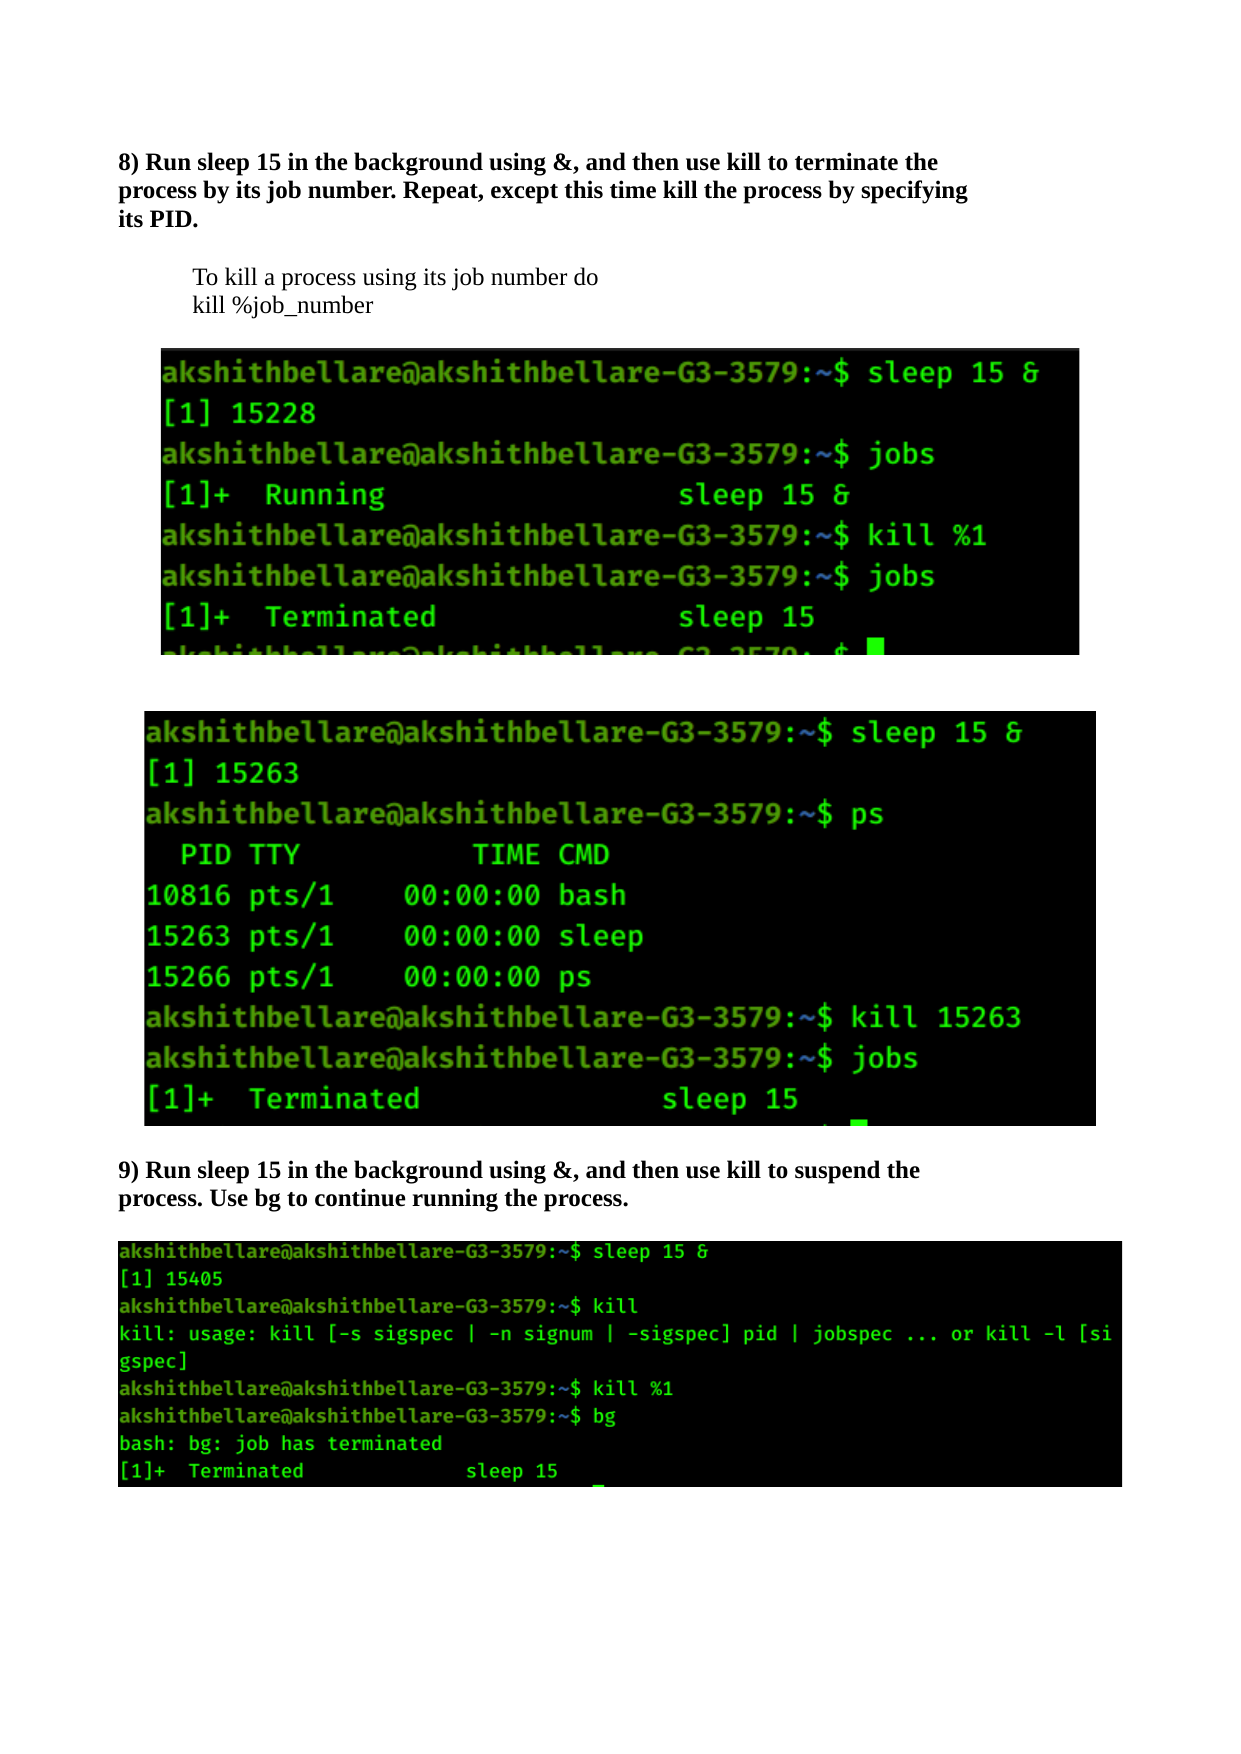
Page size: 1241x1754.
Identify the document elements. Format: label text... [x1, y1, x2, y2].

picture [160, 348, 1080, 655]
text process. Use bg to continue running the process. [118, 1183, 1122, 1212]
text To kill a process using its job number do [118, 262, 1122, 291]
picture [144, 711, 1096, 1126]
text its PID. [118, 204, 1122, 233]
picture [118, 1241, 1123, 1487]
text 9) Run sleep 15 in the background using &, and then use kill to suspend the [118, 1155, 1122, 1183]
text kill %job_number [118, 291, 1122, 319]
text 8) Run sleep 15 in the background using &, and then use kill to terminate the [118, 147, 1122, 176]
text process by its job number. Repeat, except this time kill the process by specifying [118, 176, 1122, 204]
